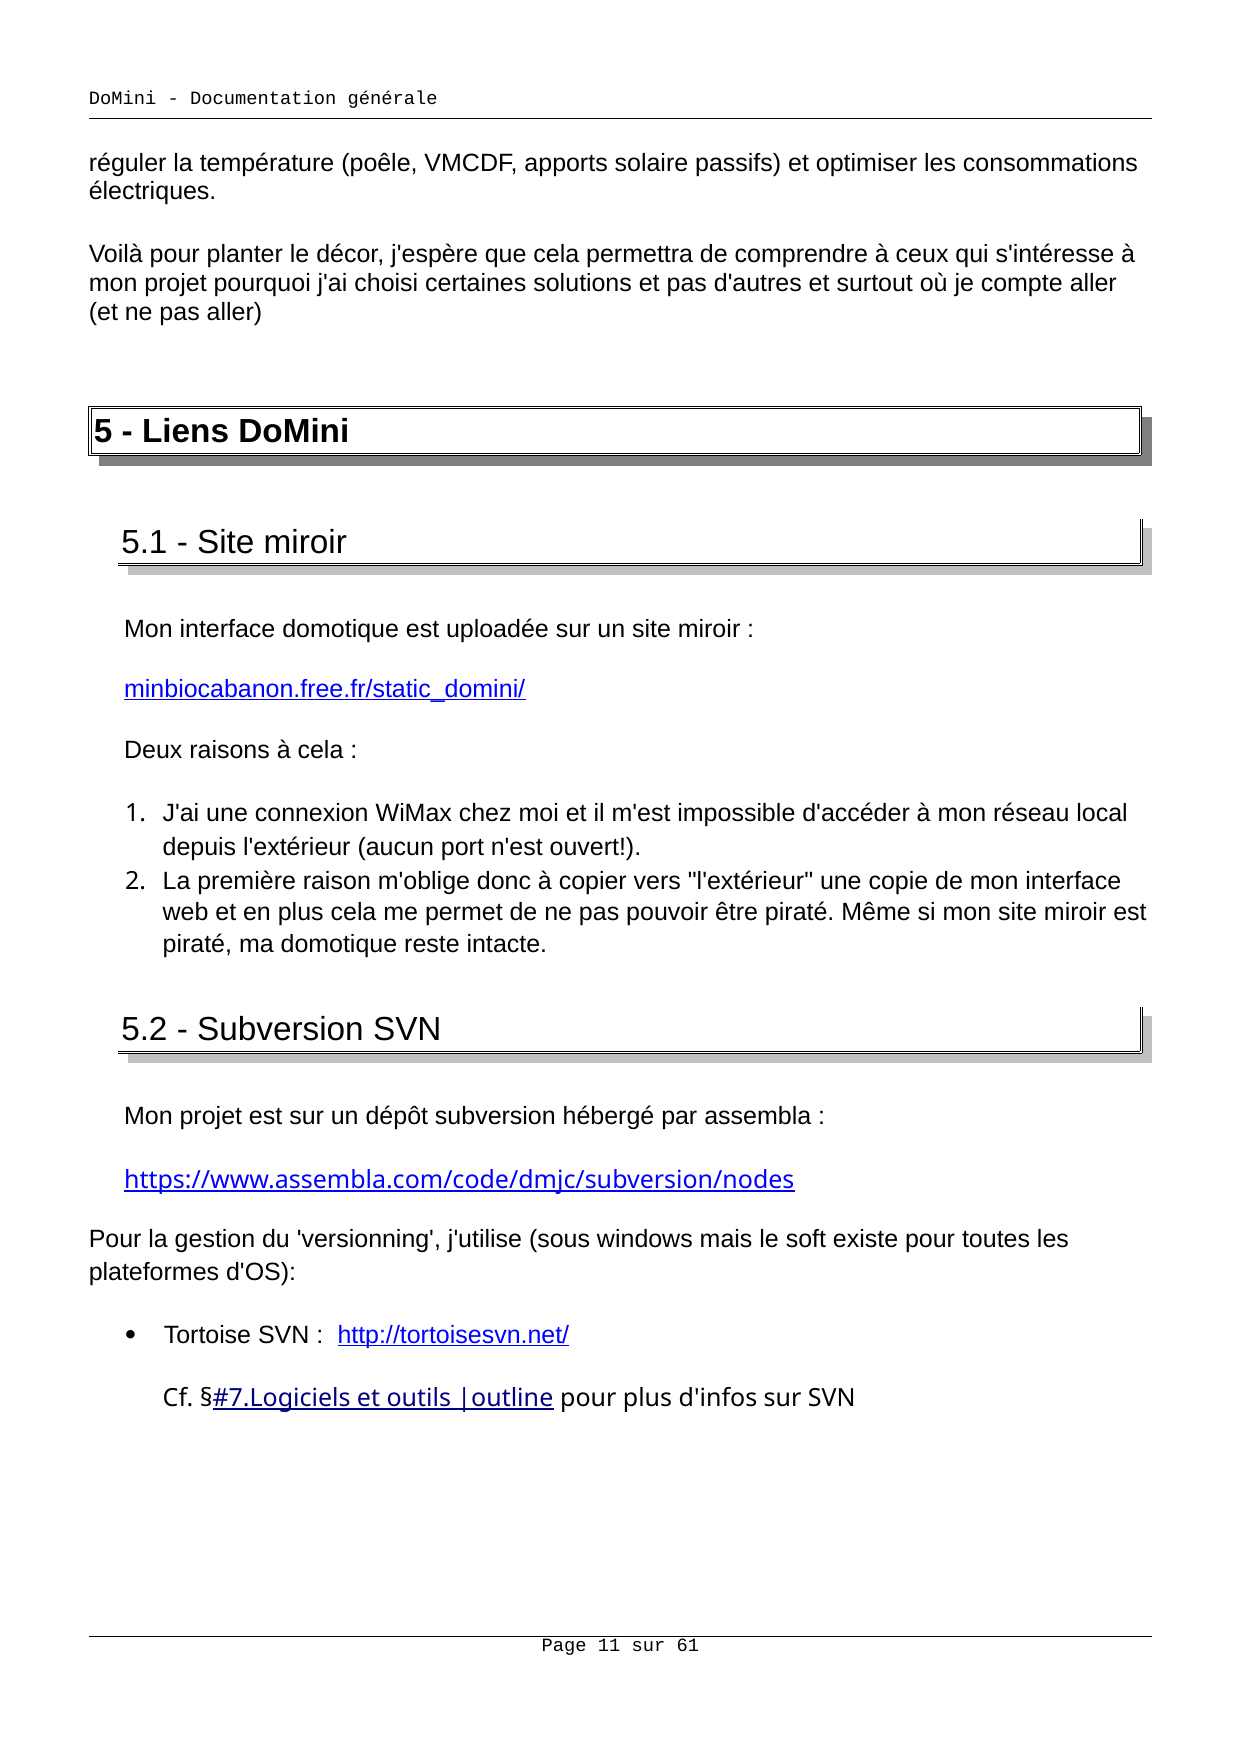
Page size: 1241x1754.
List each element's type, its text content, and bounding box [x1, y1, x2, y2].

subtitle Site miroir [118, 519, 1142, 565]
list [582, 1316, 1152, 1351]
text Voilà pour planter le décor, j'espère que cela permettra de comprendre à ceux qui s'intéresse à mon projet pourquoi j'ai choisi certaines solutions et pas d'autres et surtout où je compte aller (et ne pas aller) [88, 239, 1152, 325]
text Mon interface domotique est uploadée sur un site miroir : [124, 610, 1110, 644]
text minbiocabanon.free.fr/static_domini/ [124, 673, 1110, 702]
text Pour la gestion du 'versionning', j'utilise (sous windows mais le soft existe pour toutes les plateformes d'OS): [88, 1224, 1152, 1287]
text Deux raisons à cela : [124, 731, 1110, 766]
list Tortoise SVN : http://tortoisesvn.net/ [126, 1316, 569, 1351]
list J'ai une connexion WiMax chez moi et il m'est impossible d'accéder à mon réseau local depuis l'extérieur (aucun port n'est ouvert!). [125, 795, 1152, 863]
subtitle Subversion SVN [118, 1007, 1142, 1053]
list La première raison m'oblige donc à copier vers "l'extérieur" une copie de mon interface web et en plus cela me permet de ne pas pouvoir être piraté. Même si mon site miroir est piraté, ma domotique reste intacte. [125, 863, 1152, 960]
text Cf. §#7.Logiciels et outils |outline pour plus d'infos sur SVN [856, 1380, 1152, 1414]
text réguler la température (poêle, VMCDF, apports solaire passifs) et optimiser les consommations électriques. [88, 147, 1152, 205]
text https://www.assembla.com/code/dmjc/subversion/nodes [124, 1161, 1110, 1195]
text Mon projet est sur un dépôt subversion hébergé par assembla : [124, 1098, 1110, 1132]
subtitle Liens DoMini [89, 407, 1141, 455]
